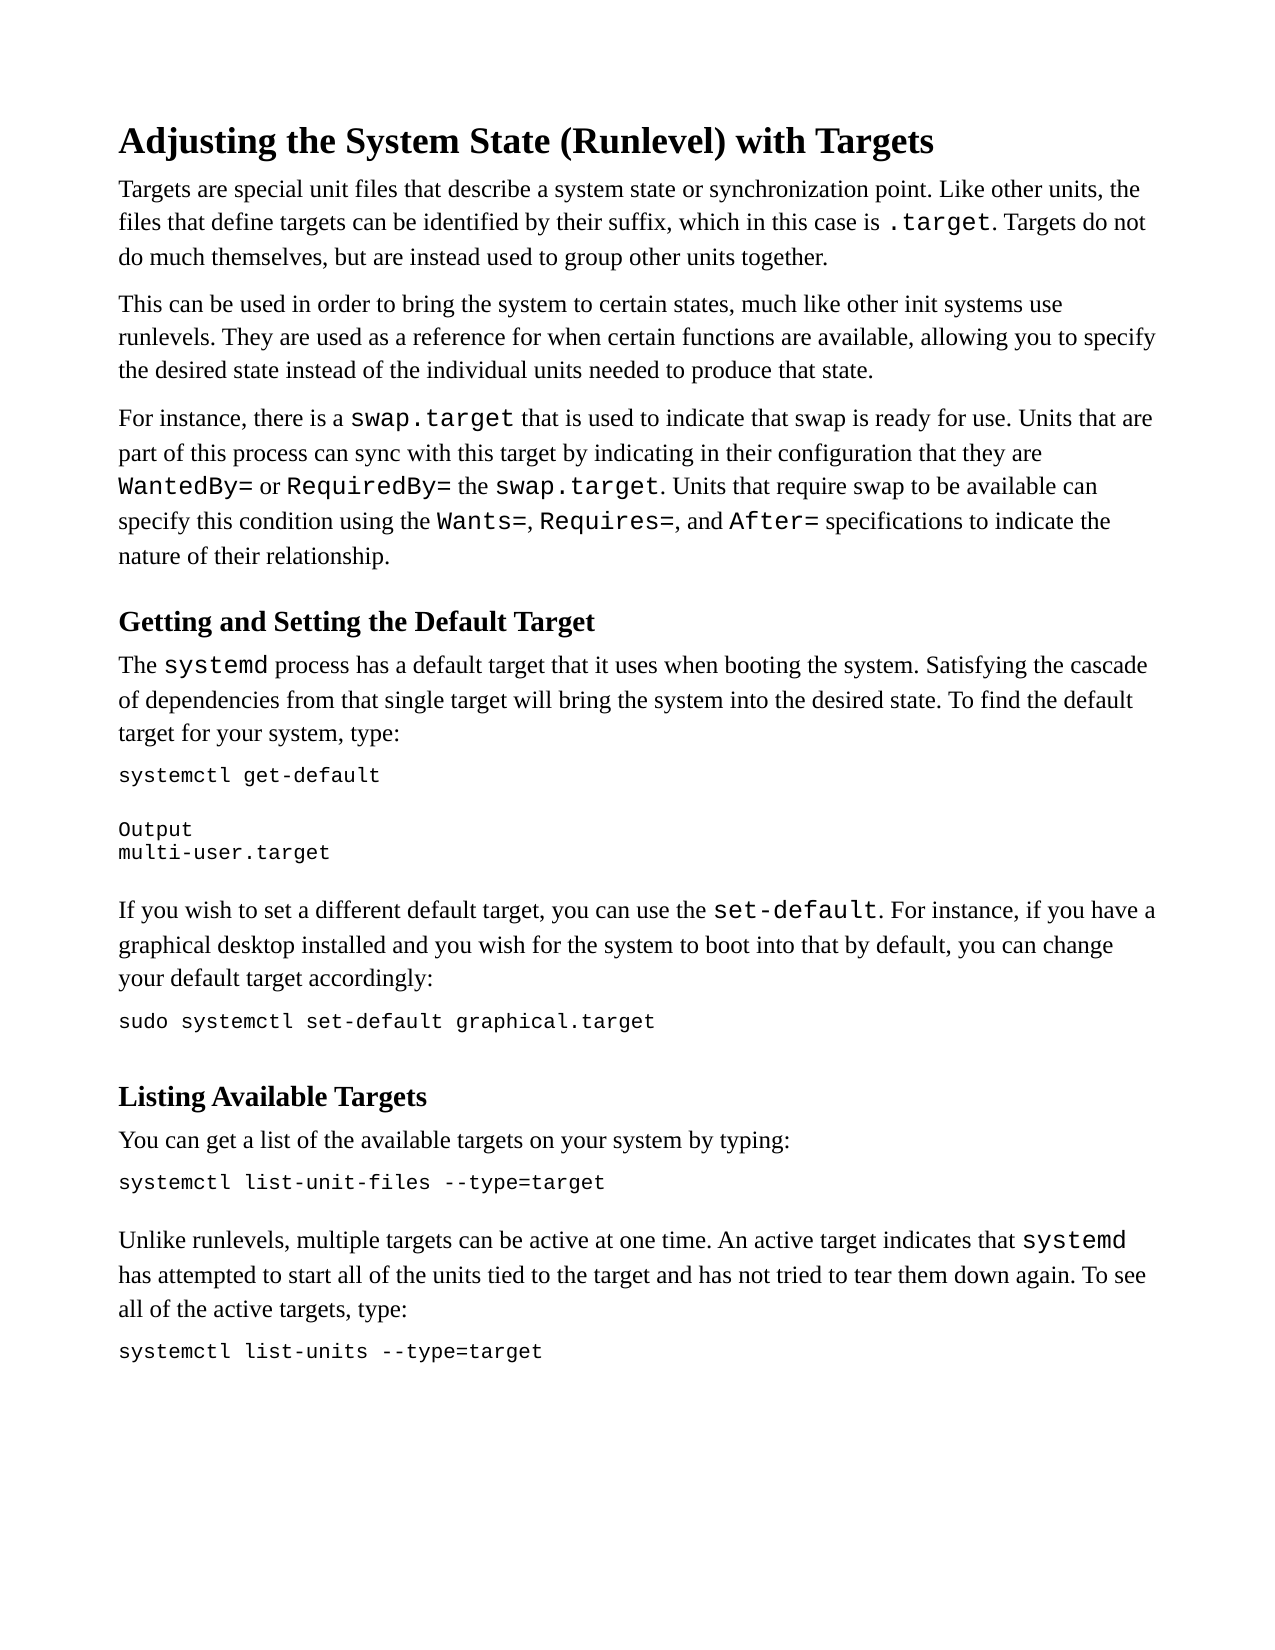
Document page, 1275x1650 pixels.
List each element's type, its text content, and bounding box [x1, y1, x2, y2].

text The systemd process has a default target that it uses when booting the system. Satisfying the cascade of dependencies from that single target will bring the system into the desired state. To find the default target for your system, type: [118, 650, 1157, 747]
text This can be used in order to bring the system to certain states, much like other init systems use runlevels. They are used as a reference for when certain functions are available, allowing you to specify the desired state instead of the individual units needed to produce that state. [118, 289, 1157, 384]
text Targets are special unit files that describe a system state or synchronization point. Like other units, the files that define targets can be identified by their suffix, which in this case is .target. Targets do not do much themselves, but are instead used to group other units together. [118, 174, 1157, 271]
text Output [118, 818, 1157, 842]
text You can get a list of the available targets on your system by typing: [118, 1125, 1157, 1153]
text For instance, there is a swap.target that is used to indicate that swap is ready for use. Units that are part of this process can sync with this target by indicating in their configuration that they are WantedBy= or RequiredBy= the swap.target. Units that require swap to be available can specify this condition using the Wants=, Requires=, and After= specifications to indicate the nature of their relationship. [118, 403, 1157, 570]
subtitle Listing Available Targets [118, 1079, 1157, 1112]
text sudo systemctl set-default graphical.target [118, 1011, 1157, 1035]
subtitle Getting and Setting the Default Target [118, 604, 1157, 637]
text If you wish to set a different default target, you can use the set-default. For instance, if you have a graphical desktop installed and you wish for the system to boot into that by default, you can change your default target accordingly: [118, 895, 1157, 992]
text multi-user.target [118, 842, 1157, 866]
text systemctl list-units --type=target [118, 1341, 1157, 1365]
text systemctl get-default [118, 765, 1157, 789]
text systemctl list-unit-files --type=target [118, 1172, 1157, 1196]
text Unlike runlevels, multiple targets can be active at one time. An active target indicates that systemd has attempted to start all of the units tied to the target and has not tried to tear them down again. To see all of the active targets, type: [118, 1226, 1157, 1322]
subtitle Adjusting the System State (Runlevel) with Targets [118, 118, 1157, 161]
